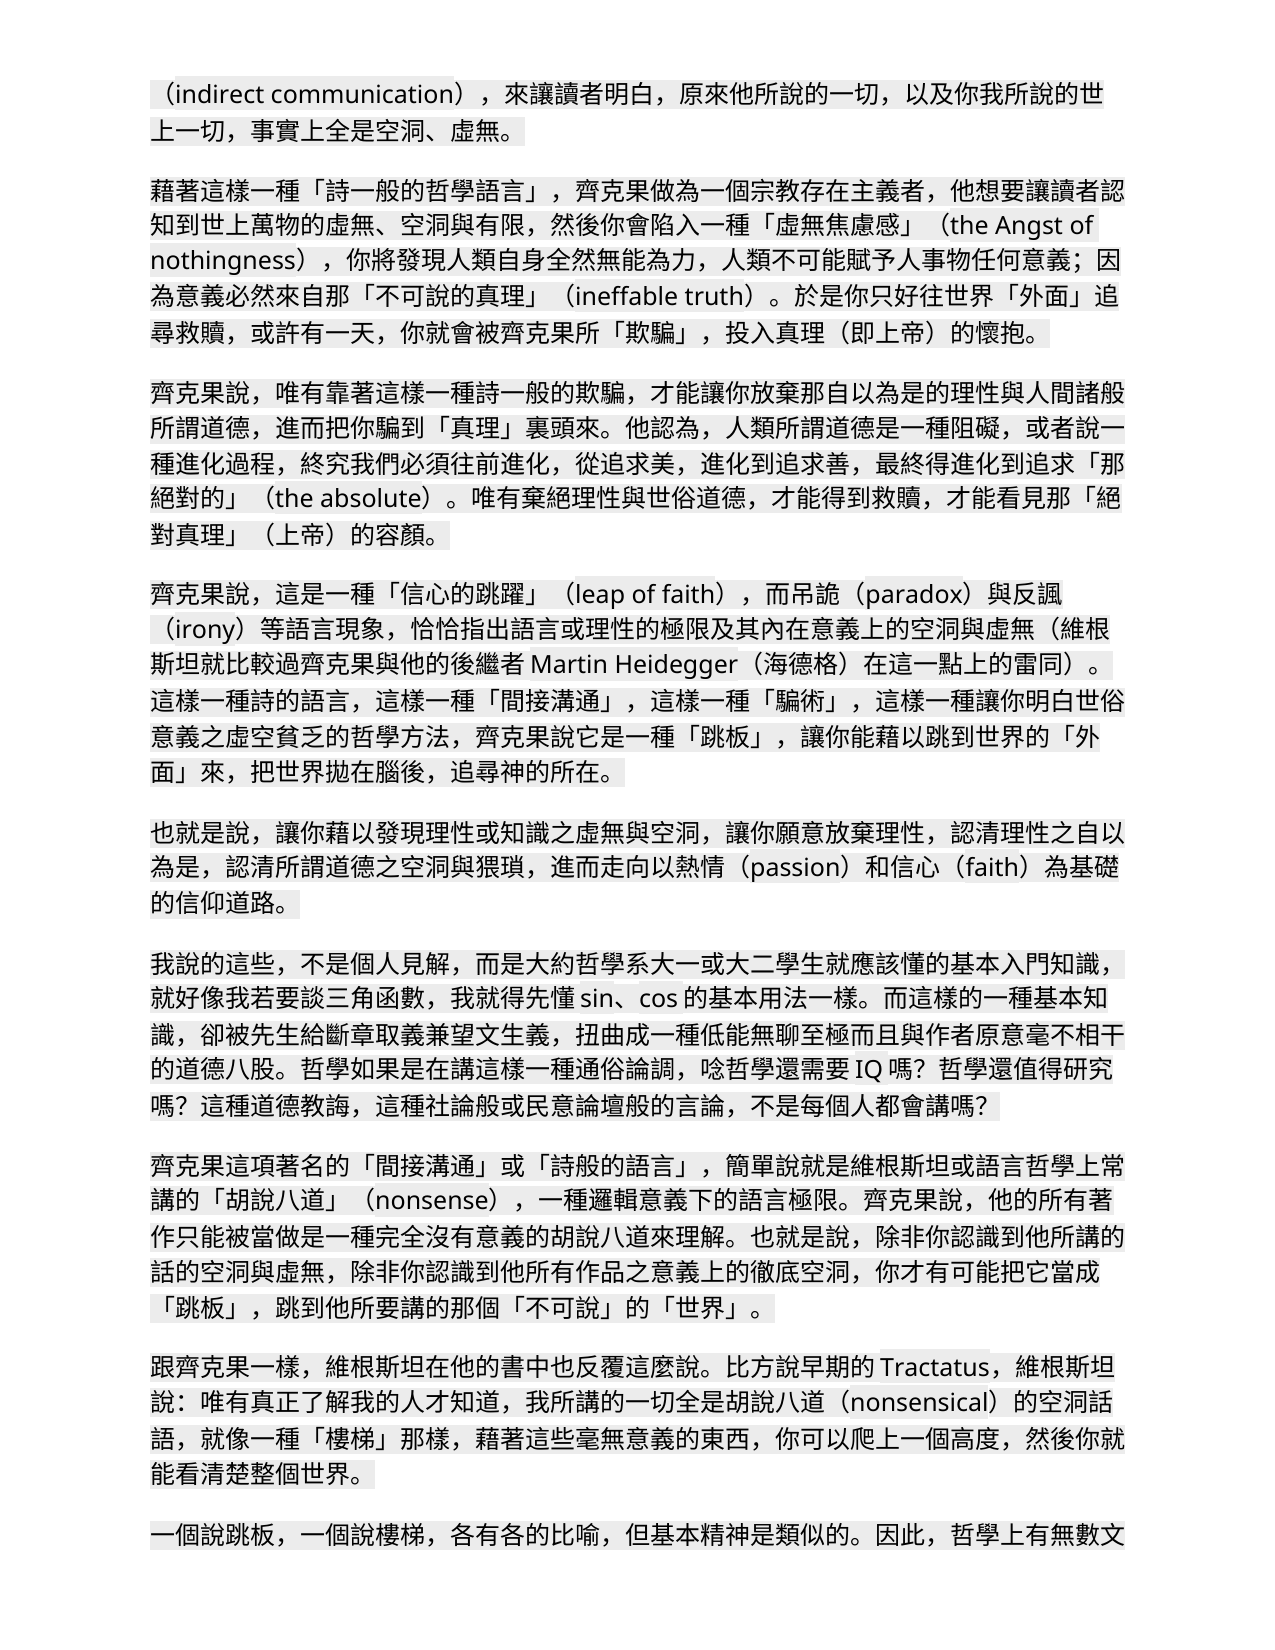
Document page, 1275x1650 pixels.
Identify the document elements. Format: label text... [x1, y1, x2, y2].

text 齊克果這項著名的「間接溝通」或「詩般的語言」，簡單說就是維根斯坦或語言哲學上常講的「胡說八道」（nonsense），一種邏輯意義下的語言極限。齊克果說，他的所有著作只能被當做是一種完全沒有意義的胡說八道來理解。也就是說，除非你認識到他所講的話的空洞與虛無，除非你認識到他所有作品之意義上的徹底空洞，你才有可能把它當成「跳板」，跳到他所要講的那個「不可說」的「世界」。 [150, 1146, 1125, 1323]
text 齊克果說，這是一種「信心的跳躍」（leap of faith），而吊詭（paradox）與反諷（irony）等語言現象，恰恰指出語言或理性的極限及其內在意義上的空洞與虛無（維根斯坦就比較過齊克果與他的後繼者Martin Heidegger（海德格）在這一點上的雷同）。這樣一種詩的語言，這樣一種「間接溝通」，這樣一種「騙術」，這樣一種讓你明白世俗意義之虛空貧乏的哲學方法，齊克果說它是一種「跳板」，讓你能藉以跳到世界的「外面」來，把世界拋在腦後，追尋神的所在。 [150, 575, 1125, 787]
text （indirect communication），來讓讀者明白，原來他所說的一切，以及你我所說的世上一切，事實上全是空洞、虛無。 [150, 75, 1125, 146]
text 我說的這些，不是個人見解，而是大約哲學系大一或大二學生就應該懂的基本入門知識，就好像我若要談三角函數，我就得先懂sin、cos的基本用法一樣。而這樣的一種基本知識，卻被先生給斷章取義兼望文生義，扭曲成一種低能無聊至極而且與作者原意毫不相干的道德八股。哲學如果是在講這樣一種通俗論調，唸哲學還需要IQ嗎？哲學還值得研究嗎？這種道德教誨，這種社論般或民意論壇般的言論，不是每個人都會講嗎？ [150, 944, 1125, 1121]
text 也就是說，讓你藉以發現理性或知識之虛無與空洞，讓你願意放棄理性，認清理性之自以為是，認清所謂道德之空洞與猥瑣，進而走向以熱情（passion）和信心（faith）為基礎的信仰道路。 [150, 812, 1125, 919]
text 一個說跳板，一個說樓梯，各有各的比喻，但基本精神是類似的。因此，哲學上有無數文 [150, 1514, 1125, 1550]
text 藉著這樣一種「詩一般的哲學語言」，齊克果做為一個宗教存在主義者，他想要讓讀者認知到世上萬物的虛無、空洞與有限，然後你會陷入一種「虛無焦慮感」（the Angst of nothingness），你將發現人類自身全然無能為力，人類不可能賦予人事物任何意義；因為意義必然來自那「不可說的真理」（ineffable truth）。於是你只好往世界「外面」追尋救贖，或許有一天，你就會被齊克果所「欺騙」，投入真理（即上帝）的懷抱。 [150, 171, 1125, 348]
text 跟齊克果一樣，維根斯坦在他的書中也反覆這麼說。比方說早期的Tractatus，維根斯坦說：唯有真正了解我的人才知道，我所講的一切全是胡說八道（nonsensical）的空洞話語，就像一種「樓梯」那樣，藉著這些毫無意義的東西，你可以爬上一個高度，然後你就能看清楚整個世界。 [150, 1348, 1125, 1489]
text 齊克果說，唯有靠著這樣一種詩一般的欺騙，才能讓你放棄那自以為是的理性與人間諸般所謂道德，進而把你騙到「真理」裏頭來。他認為，人類所謂道德是一種阻礙，或者說一種進化過程，終究我們必須往前進化，從追求美，進化到追求善，最終得進化到追求「那絕對的」（the absolute）。唯有棄絕理性與世俗道德，才能得到救贖，才能看見那「絕對真理」（上帝）的容顏。 [150, 373, 1125, 550]
